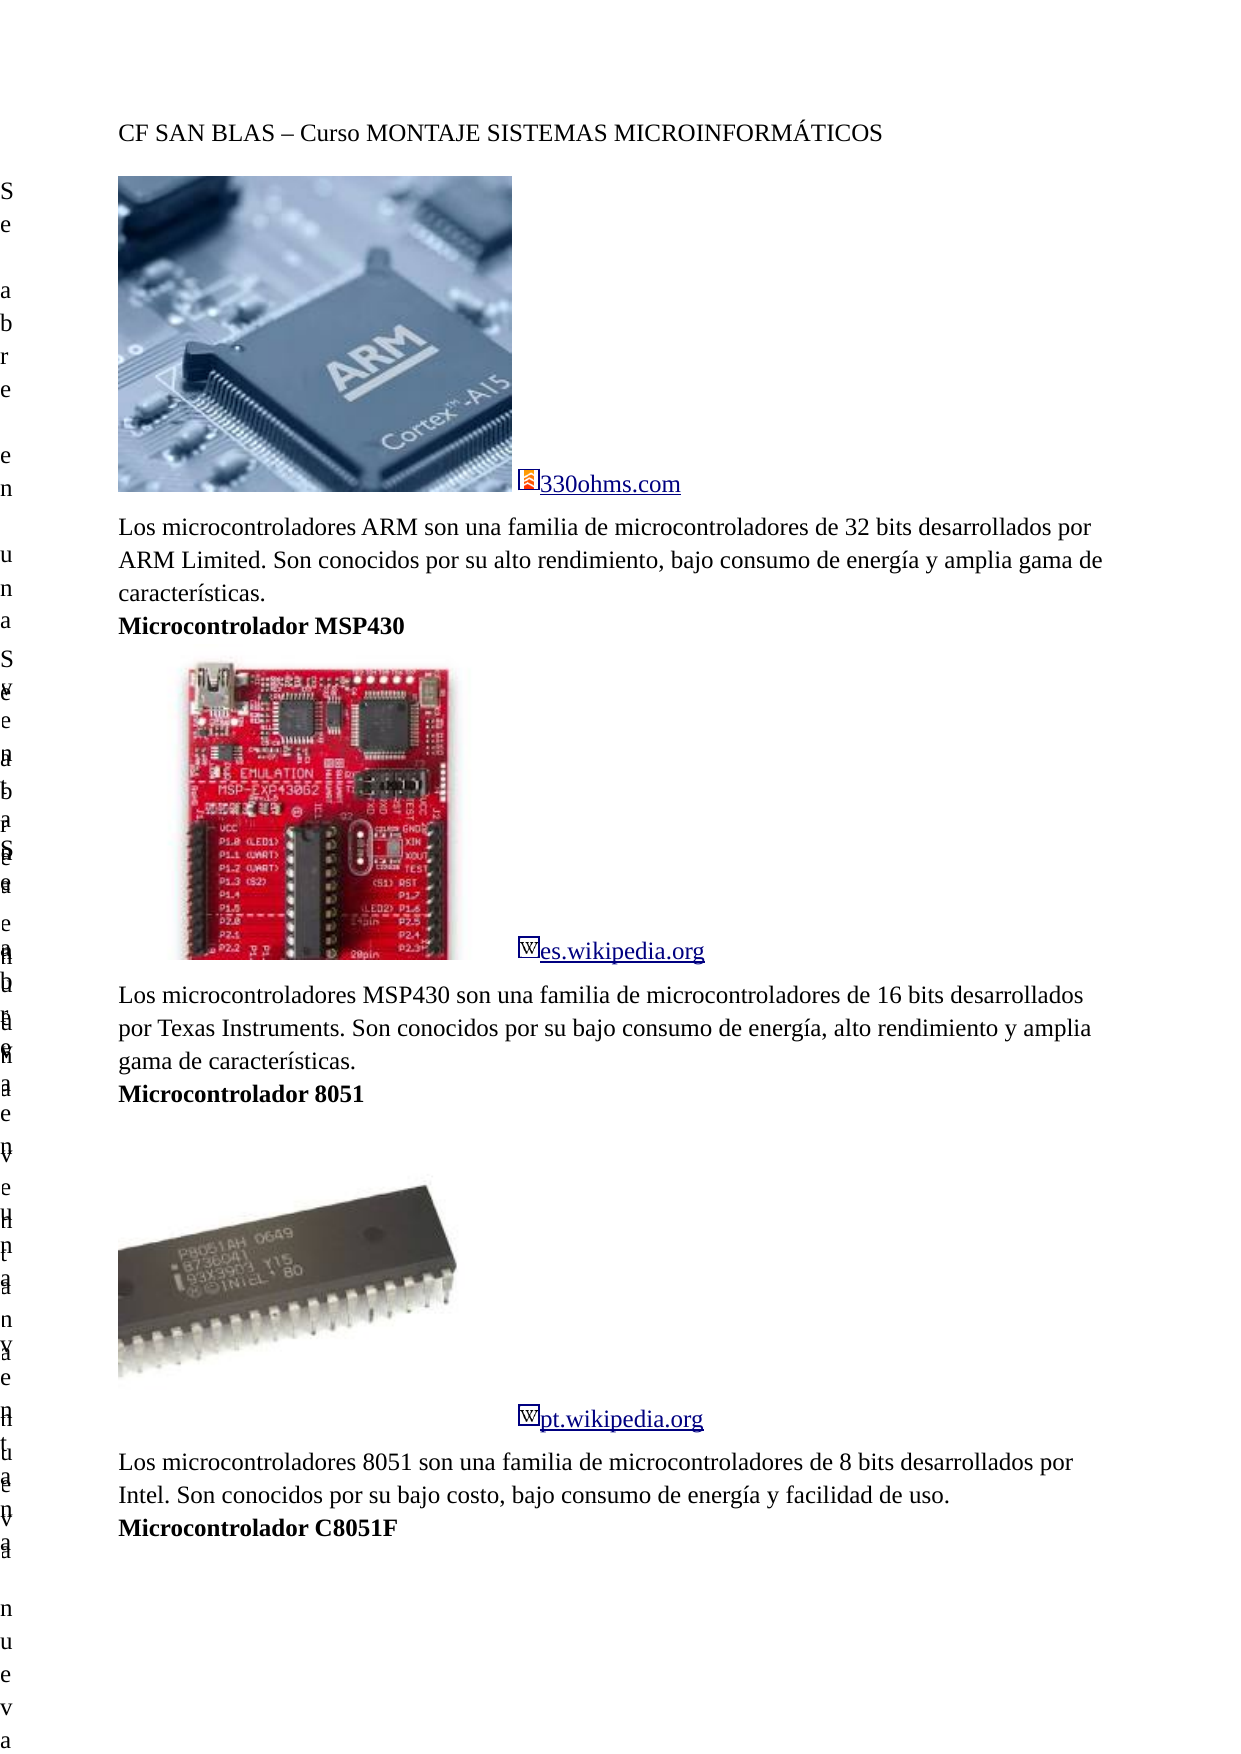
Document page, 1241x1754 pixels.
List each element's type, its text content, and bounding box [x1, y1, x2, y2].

picture [118, 644, 512, 960]
picture [118, 1111, 512, 1428]
text Los microcontroladores ARM son una familia de microcontroladores de 32 bits desarrollados por ARM Limited. Son conocidos por su alto rendimiento, bajo consumo de energía y amplia gama de características. [118, 512, 1122, 607]
text es.wikipedia.org [118, 644, 1122, 965]
text Microcontrolador MSP430 [118, 611, 1122, 640]
text pt.wikipedia.org [118, 1112, 1122, 1433]
text Los microcontroladores 8051 son una familia de microcontroladores de 8 bits desarrollados por Intel. Son conocidos por su bajo costo, bajo consumo de energía y facilidad de uso. [118, 1447, 1122, 1509]
text Microcontrolador C8051F [118, 1513, 1122, 1542]
picture [520, 470, 538, 489]
text Microcontrolador 8051 [118, 1079, 1122, 1107]
text 330ohms.com [118, 176, 1122, 497]
text Los microcontroladores MSP430 son una familia de microcontroladores de 16 bits desarrollados por Texas Instruments. Son conocidos por su bajo consumo de energía, alto rendimiento y amplia gama de características. [118, 980, 1122, 1074]
picture [118, 176, 512, 492]
picture [520, 1406, 538, 1424]
picture [520, 938, 538, 957]
